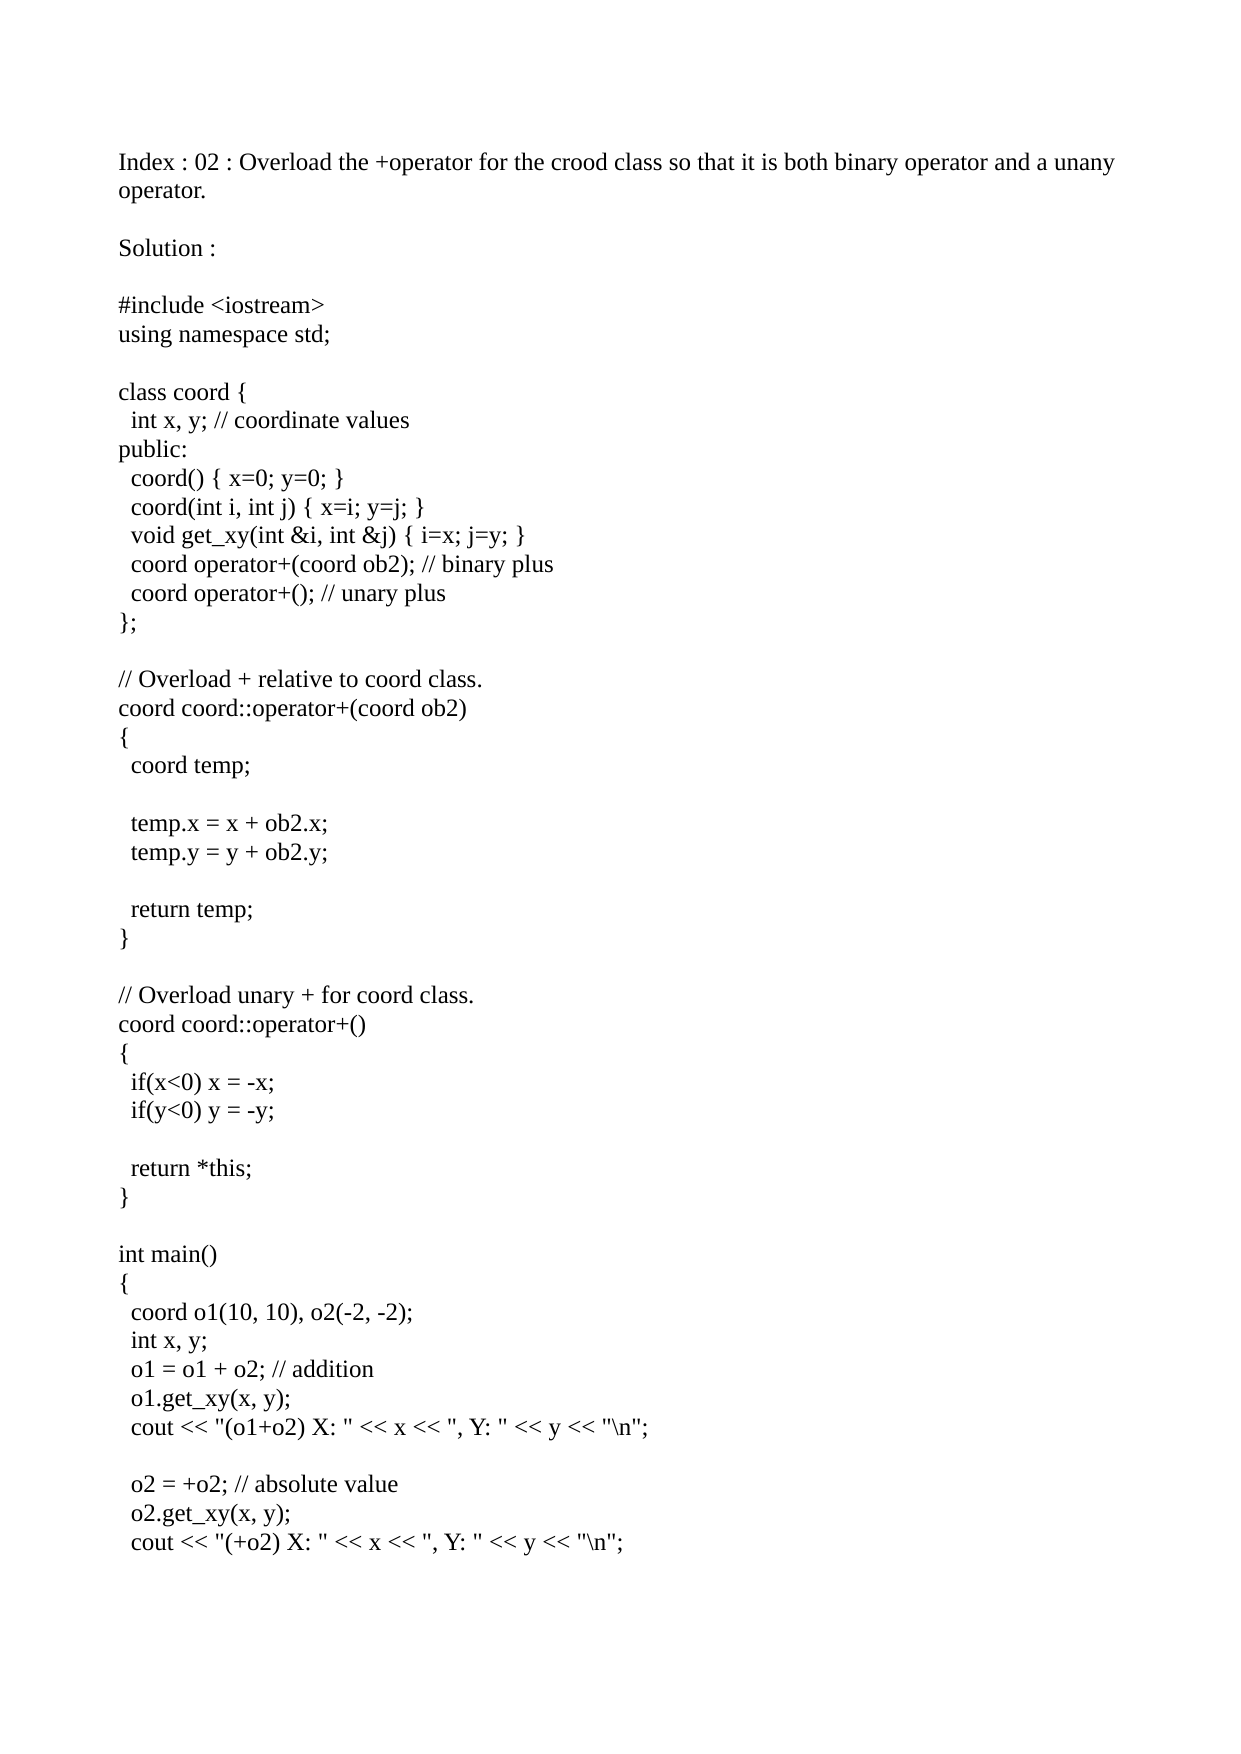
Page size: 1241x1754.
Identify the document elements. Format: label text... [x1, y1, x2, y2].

text temp.x = x + ob2.x; [118, 808, 1122, 837]
text Solution : [118, 233, 1122, 262]
text return *this; [118, 1153, 1122, 1182]
text { [118, 1268, 1122, 1297]
text // Overload unary + for coord class. [118, 981, 1122, 1009]
text o1 = o1 + o2; // addition [118, 1354, 1122, 1383]
text o2.get_xy(x, y); [118, 1498, 1122, 1527]
text coord o1(10, 10), o2(-2, -2); [118, 1297, 1122, 1326]
text coord temp; [118, 751, 1122, 779]
text coord operator+(); // unary plus [118, 578, 1122, 607]
text }; [118, 607, 1122, 636]
text temp.y = y + ob2.y; [118, 837, 1122, 866]
text int x, y; [118, 1326, 1122, 1354]
text coord() { x=0; y=0; } [118, 463, 1122, 492]
text cout << "(+o2) X: " << x << ", Y: " << y << "\n"; [118, 1527, 1122, 1556]
text public: [118, 434, 1122, 463]
text { [118, 722, 1122, 751]
text o1.get_xy(x, y); [118, 1383, 1122, 1412]
text cout << "(o1+o2) X: " << x << ", Y: " << y << "\n"; [118, 1412, 1122, 1441]
text } [118, 1182, 1122, 1211]
text if(y<0) y = -y; [118, 1096, 1122, 1124]
text int main() [118, 1239, 1122, 1268]
text void get_xy(int &i, int &j) { i=x; j=y; } [118, 521, 1122, 549]
text using namespace std; [118, 319, 1122, 348]
text // Overload + relative to coord class. [118, 664, 1122, 693]
text coord operator+(coord ob2); // binary plus [118, 549, 1122, 578]
text Index : 02 : Overload the +operator for the crood class so that it is both binary operator and a unany operator. [118, 147, 1122, 204]
text o2 = +o2; // absolute value [118, 1469, 1122, 1498]
text if(x<0) x = -x; [118, 1067, 1122, 1096]
text } [118, 923, 1122, 952]
text coord coord::operator+(coord ob2) [118, 693, 1122, 722]
text { [118, 1038, 1122, 1067]
text coord(int i, int j) { x=i; y=j; } [118, 492, 1122, 521]
text int x, y; // coordinate values [118, 406, 1122, 434]
text coord coord::operator+() [118, 1009, 1122, 1038]
text return temp; [118, 894, 1122, 923]
text #include <iostream> [118, 291, 1122, 319]
text class coord { [118, 377, 1122, 406]
